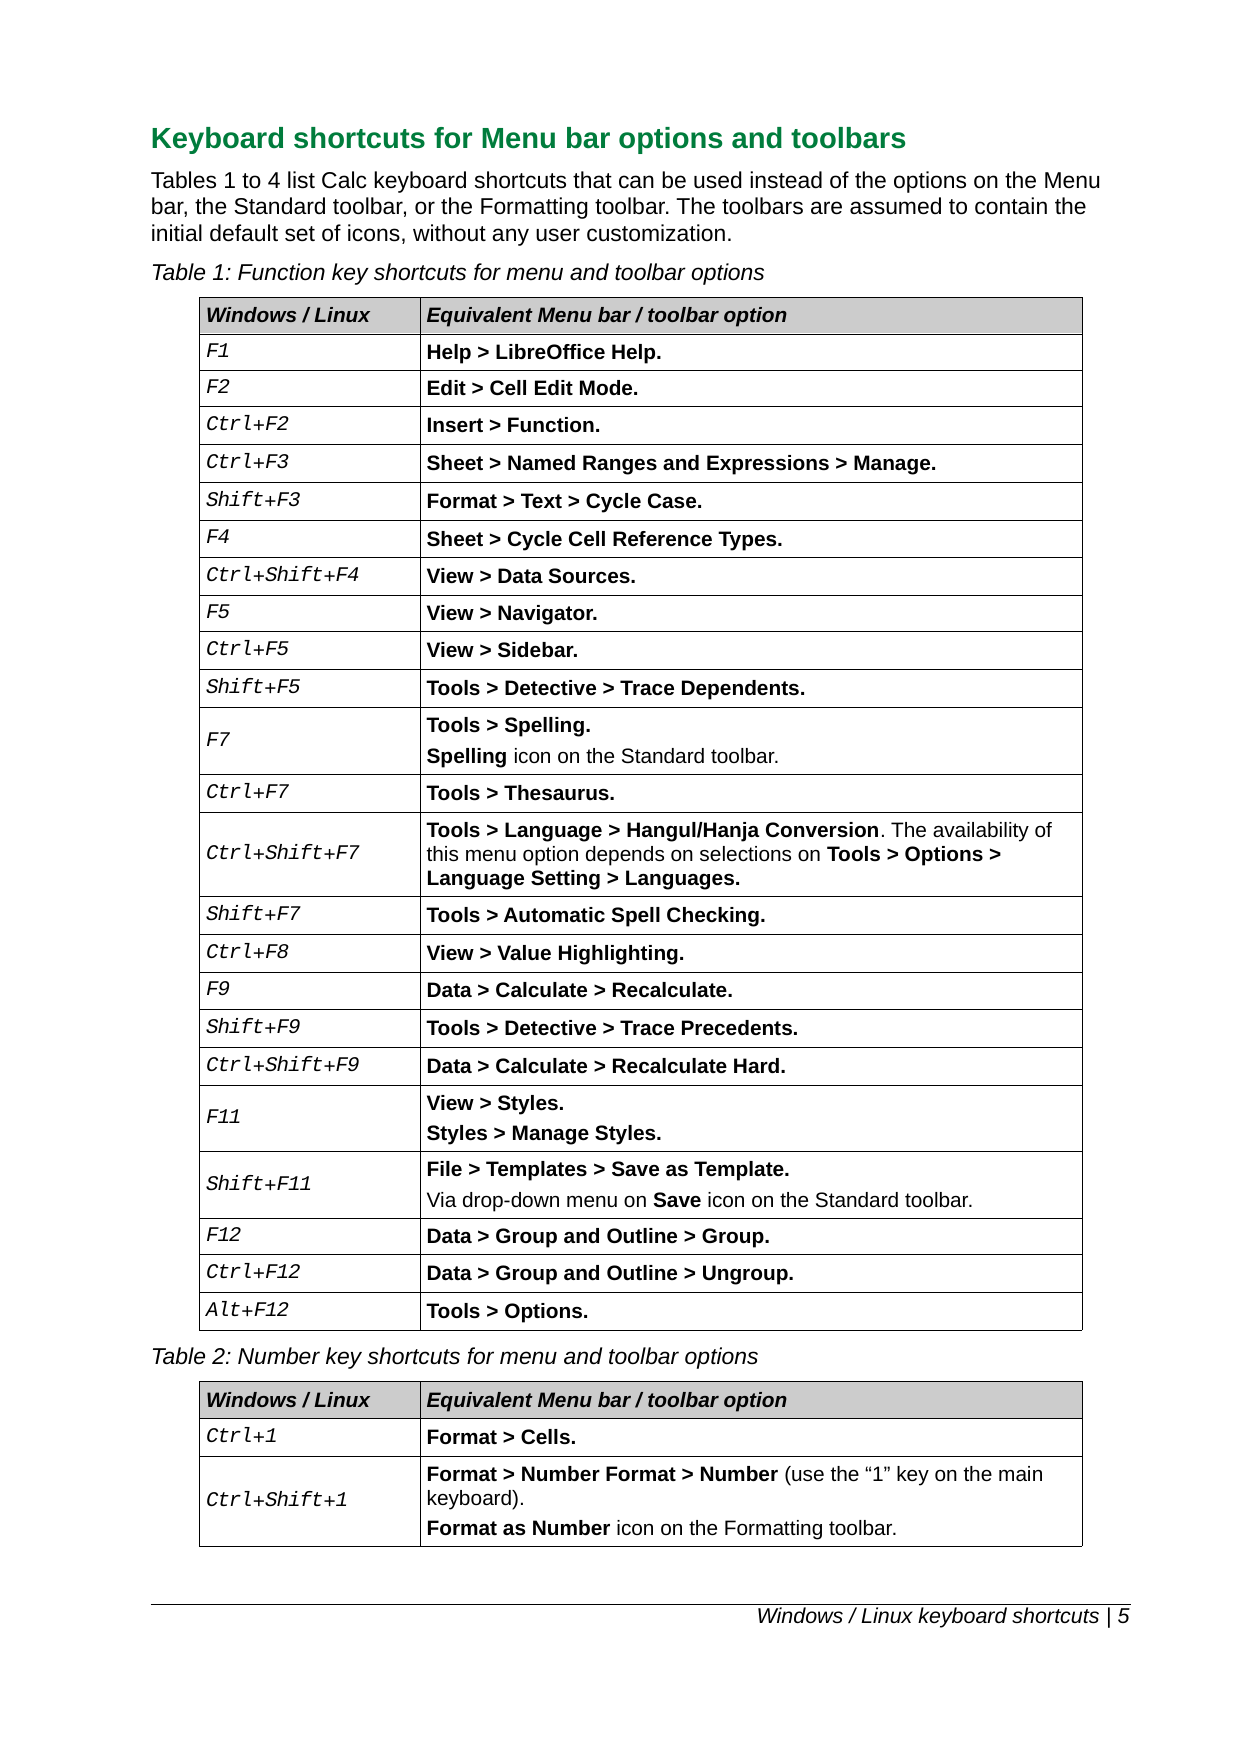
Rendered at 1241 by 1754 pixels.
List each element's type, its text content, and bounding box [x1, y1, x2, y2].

table_cell Tools > Thesaurus. [421, 775, 1082, 812]
table_cell File > Templates > Save as Template. Via drop-down menu on Save icon on the Standard toolbar. [421, 1152, 1082, 1218]
table_cell Shift+F7 [200, 897, 420, 934]
table_cell F4 [200, 521, 420, 557]
table_cell Ctrl+F3 [200, 445, 420, 482]
table_cell Sheet > Named Ranges and Expressions > Manage. [421, 445, 1082, 482]
table_cell Shift+F9 [200, 1010, 420, 1047]
table_cell Tools > Automatic Spell Checking. [421, 897, 1082, 934]
table_cell Ctrl+F5 [200, 632, 420, 669]
table_cell Help > LibreOffice Help. [421, 335, 1082, 370]
table_cell Edit > Cell Edit Mode. [421, 371, 1082, 406]
table_cell Ctrl+1 [200, 1419, 420, 1456]
table_cell F12 [200, 1219, 420, 1254]
text Table 1: Function key shortcuts for menu and toolbar options [151, 258, 1131, 285]
table_cell Ctrl+Shift+F7 [200, 813, 420, 896]
table_cell Ctrl+Shift+F4 [200, 558, 420, 595]
table_cell Shift+F11 [200, 1152, 420, 1218]
text Table 2: Number key shortcuts for menu and toolbar options [151, 1343, 1131, 1369]
table_cell F11 [200, 1086, 420, 1151]
table_cell Format > Text > Cycle Case. [421, 483, 1082, 520]
subtitle Keyboard shortcuts for Menu bar options and toolbars [151, 121, 1131, 154]
table_cell Tools > Detective > Trace Precedents. [421, 1010, 1082, 1047]
table_cell F1 [200, 335, 420, 370]
table_cell Shift+F5 [200, 670, 420, 707]
table_header Equivalent Menu bar / toolbar option [421, 1382, 1082, 1418]
table_cell Ctrl+Shift+F9 [200, 1048, 420, 1085]
table_cell Tools > Options. [421, 1293, 1082, 1330]
table_cell Data > Group and Outline > Group. [421, 1219, 1082, 1254]
table_cell Format > Number Format > Number (use the “1” key on the main keyboard). Format as Number icon on the Formatting toolbar. [421, 1457, 1082, 1546]
table_cell Tools > Detective > Trace Dependents. [421, 670, 1082, 707]
table_cell Ctrl+Shift+1 [200, 1457, 420, 1546]
table_cell Ctrl+F8 [200, 935, 420, 972]
table_cell View > Value Highlighting. [421, 935, 1082, 972]
table_cell View > Styles. Styles > Manage Styles. [421, 1086, 1082, 1151]
table_cell F7 [200, 708, 420, 774]
table_cell Tools > Spelling. Spelling icon on the Standard toolbar. [421, 708, 1082, 774]
text Tables 1 to 4 list Calc keyboard shortcuts that can be used instead of the options on the Menu bar, the Standard toolbar, or the Formatting toolbar. The toolbars are assumed to contain the initial default set of icons, without any user customization. [151, 167, 1131, 246]
table_cell F9 [200, 973, 420, 1008]
table_cell Shift+F3 [200, 483, 420, 520]
table_cell View > Sidebar. [421, 632, 1082, 669]
table_cell View > Navigator. [421, 596, 1082, 631]
table_cell F2 [200, 371, 420, 406]
table_cell Sheet > Cycle Cell Reference Types. [421, 521, 1082, 557]
table_cell Tools > Language > Hangul/Hanja Conversion. The availability of this menu option depends on selections on Tools > Options > Language Setting > Languages. [421, 813, 1082, 896]
table_header Windows / Linux [200, 1382, 420, 1418]
table_cell Format > Cells. [421, 1419, 1082, 1456]
table_cell Data > Calculate > Recalculate Hard. [421, 1048, 1082, 1085]
table_cell Ctrl+F2 [200, 407, 420, 444]
table_header Windows / Linux [200, 298, 420, 333]
table_cell Data > Calculate > Recalculate. [421, 973, 1082, 1008]
table_cell Ctrl+F7 [200, 775, 420, 812]
table_cell Insert > Function. [421, 407, 1082, 444]
table_cell F5 [200, 596, 420, 631]
table_header Equivalent Menu bar / toolbar option [421, 298, 1082, 333]
table_cell Ctrl+F12 [200, 1255, 420, 1292]
table_cell View > Data Sources. [421, 558, 1082, 595]
table_cell Alt+F12 [200, 1293, 420, 1330]
table_cell Data > Group and Outline > Ungroup. [421, 1255, 1082, 1292]
